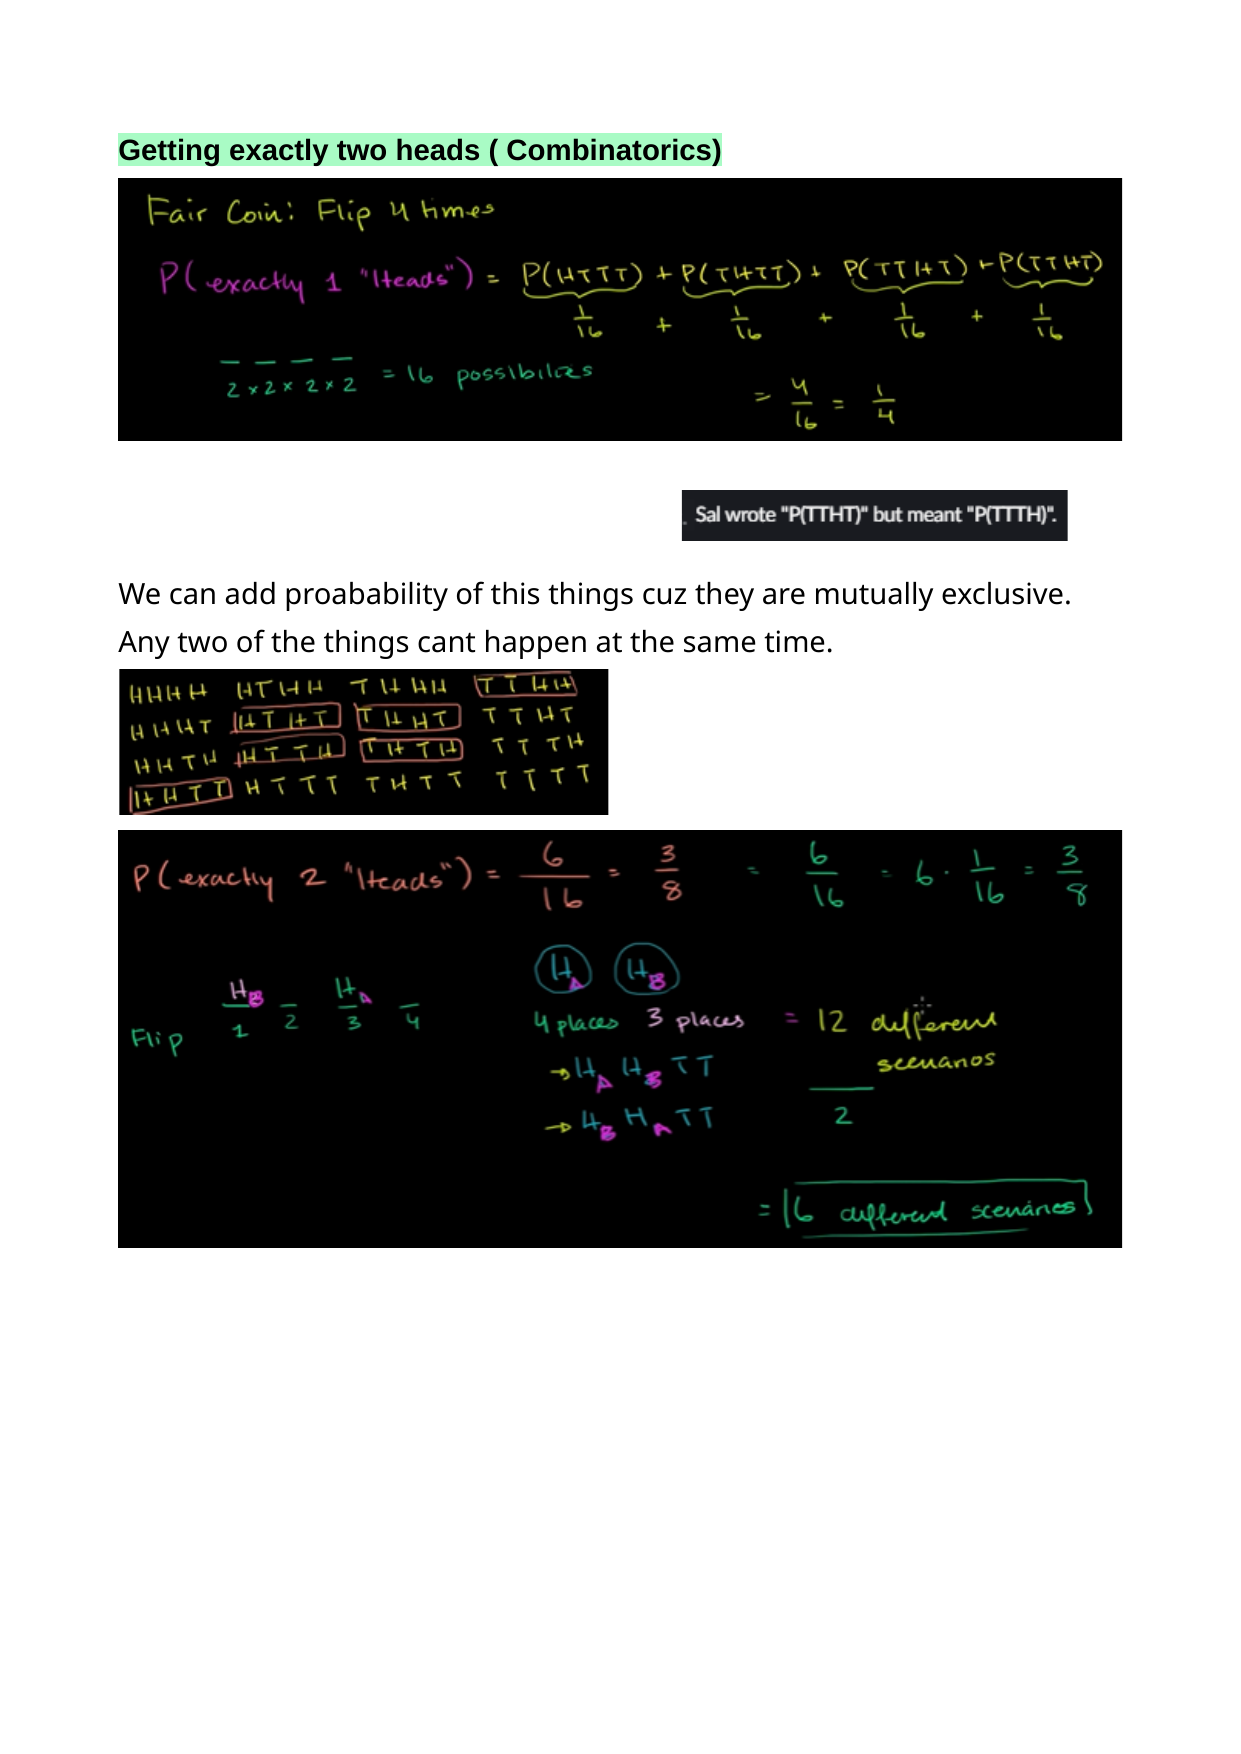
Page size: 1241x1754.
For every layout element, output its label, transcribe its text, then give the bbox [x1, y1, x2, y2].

subtitle Getting exactly two heads ( Combinatorics) [722, 133, 1122, 166]
picture [681, 490, 1068, 541]
picture [118, 830, 1123, 1248]
text We can add proabability of this things cuz they are mutually exclusive. Any two of the things cant happen at the same time. [118, 573, 1122, 661]
picture [118, 178, 1123, 441]
picture [119, 669, 609, 815]
